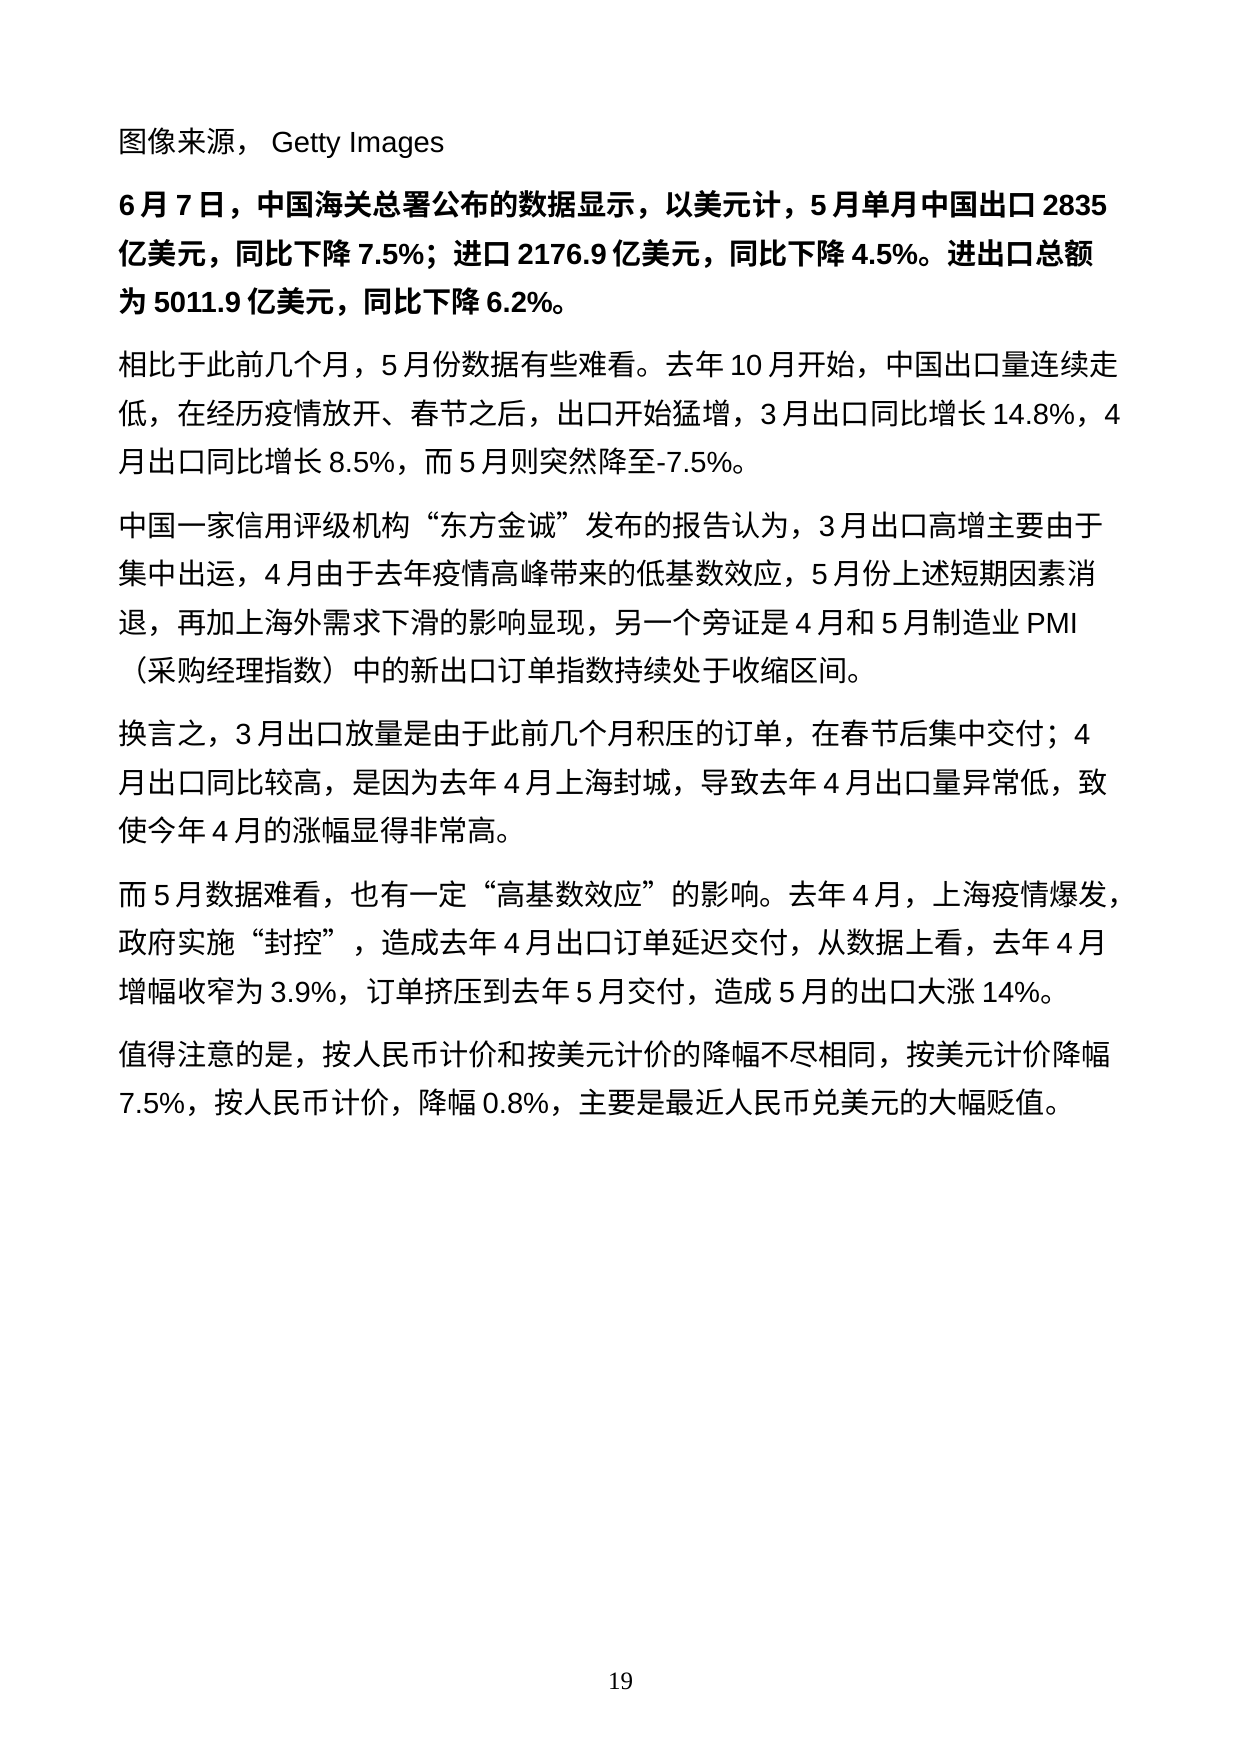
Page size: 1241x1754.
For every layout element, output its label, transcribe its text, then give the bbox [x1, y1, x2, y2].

text 6月7日，中国海关总署公布的数据显示，以美元计，5月单月中国出口2835亿美元，同比下降7.5%；进口2176.9亿美元，同比下降4.5%。进出口总额为5011.9亿美元，同比下降6.2%。 [118, 182, 1122, 321]
text 图像来源， Getty Images [118, 118, 1122, 161]
text 值得注意的是，按人民币计价和按美元计价的降幅不尽相同，按美元计价降幅7.5%，按人民币计价，降幅0.8%，主要是最近人民币兑美元的大幅贬值。 [118, 1031, 1122, 1122]
text 而5月数据难看，也有一定“高基数效应”的影响。去年4月，上海疫情爆发，政府实施“封控”，造成去年4月出口订单延迟交付，从数据上看，去年4月增幅收窄为3.9%，订单挤压到去年5月交付，造成5月的出口大涨14%。 [118, 871, 1122, 1010]
text 相比于此前几个月，5月份数据有些难看。去年10月开始，中国出口量连续走低，在经历疫情放开、春节之后，出口开始猛增，3月出口同比增长14.8%，4月出口同比增长8.5%，而5月则突然降至-7.5%。 [118, 342, 1122, 481]
text 中国一家信用评级机构“东方金诚”发布的报告认为，3月出口高增主要由于集中出运，4月由于去年疫情高峰带来的低基数效应，5月份上述短期因素消退，再加上海外需求下滑的影响显现，另一个旁证是4月和5月制造业PMI（采购经理指数）中的新出口订单指数持续处于收缩区间。 [118, 502, 1122, 690]
text 换言之，3月出口放量是由于此前几个月积压的订单，在春节后集中交付；4月出口同比较高，是因为去年4月上海封城，导致去年4月出口量异常低，致使今年4月的涨幅显得非常高。 [118, 711, 1122, 850]
